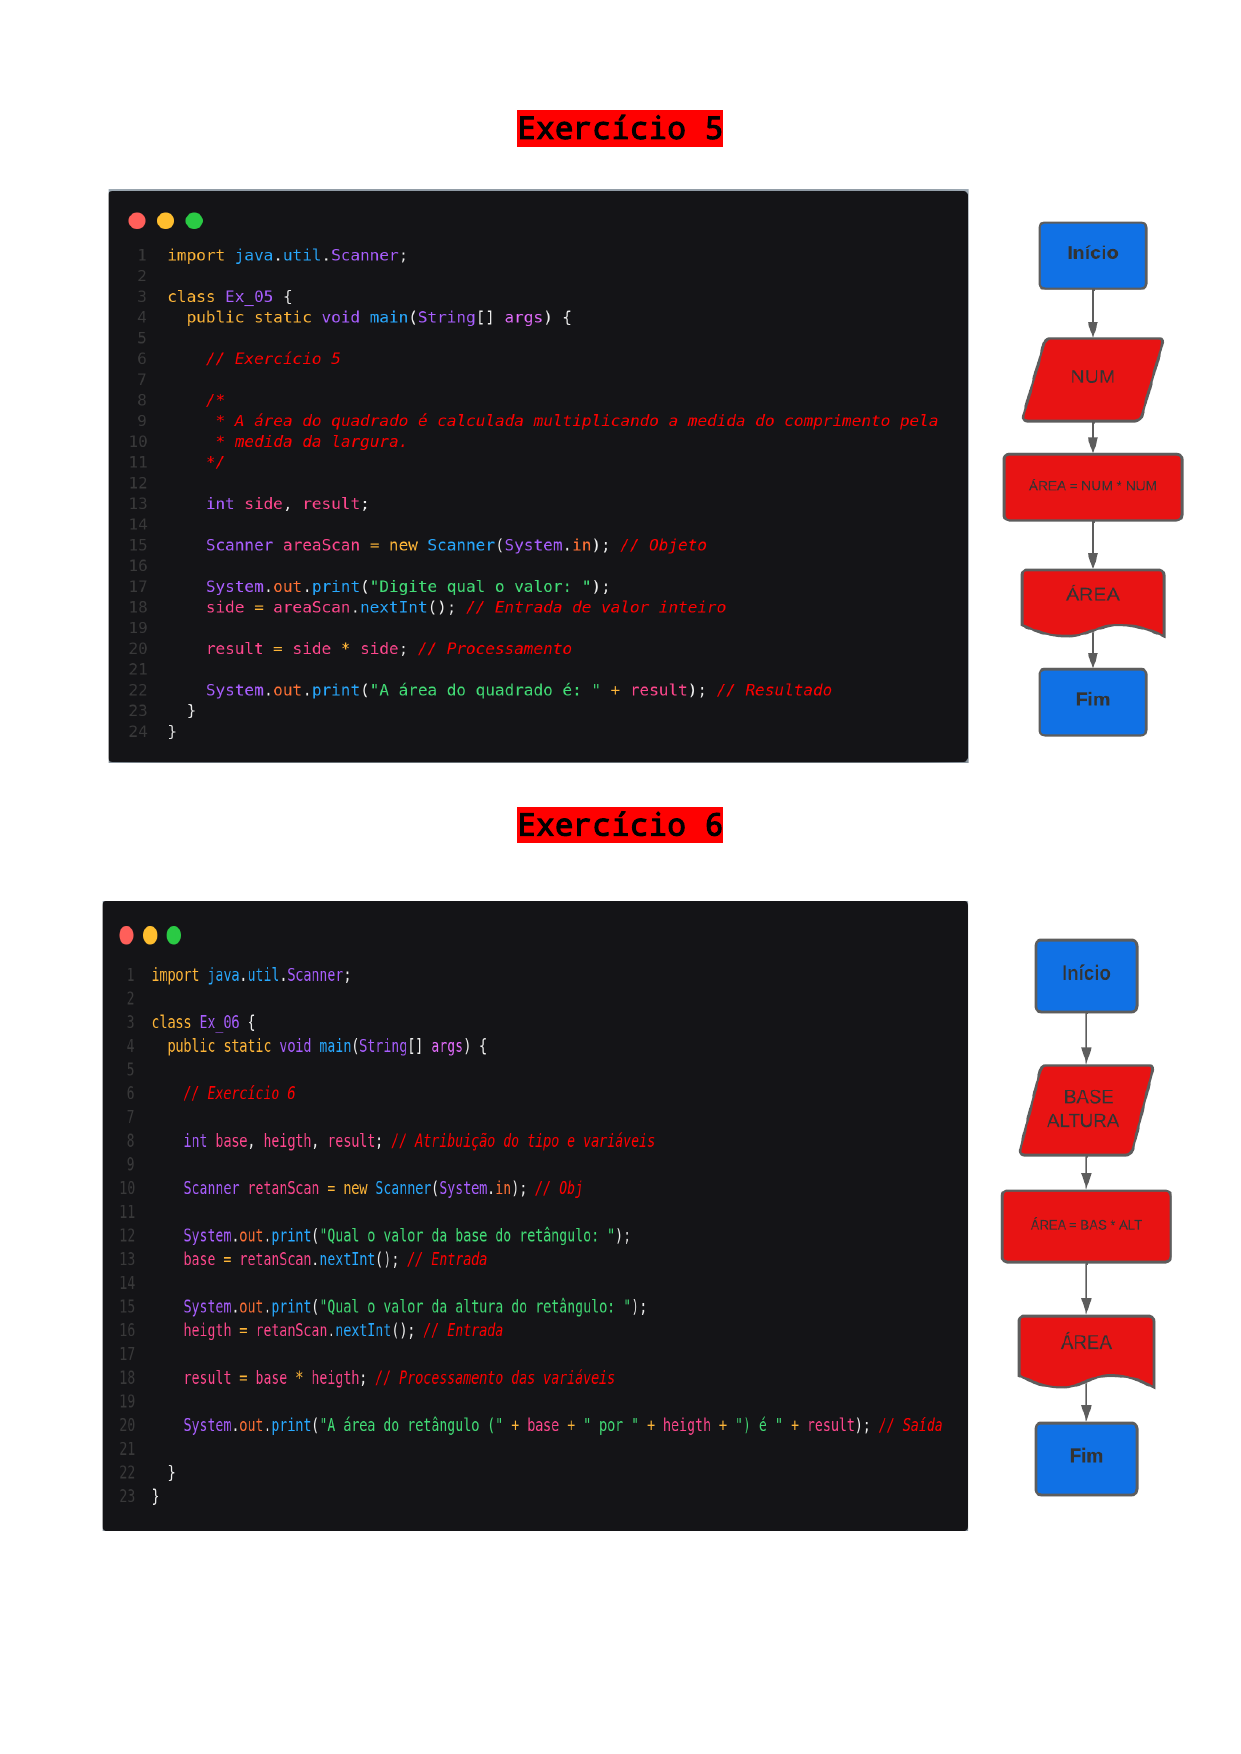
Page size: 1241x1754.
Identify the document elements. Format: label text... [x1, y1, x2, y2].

text Exercício 6 [0, 807, 1240, 843]
picture [102, 901, 1204, 1531]
text Exercício 5 [0, 110, 1240, 147]
picture [108, 189, 1217, 768]
